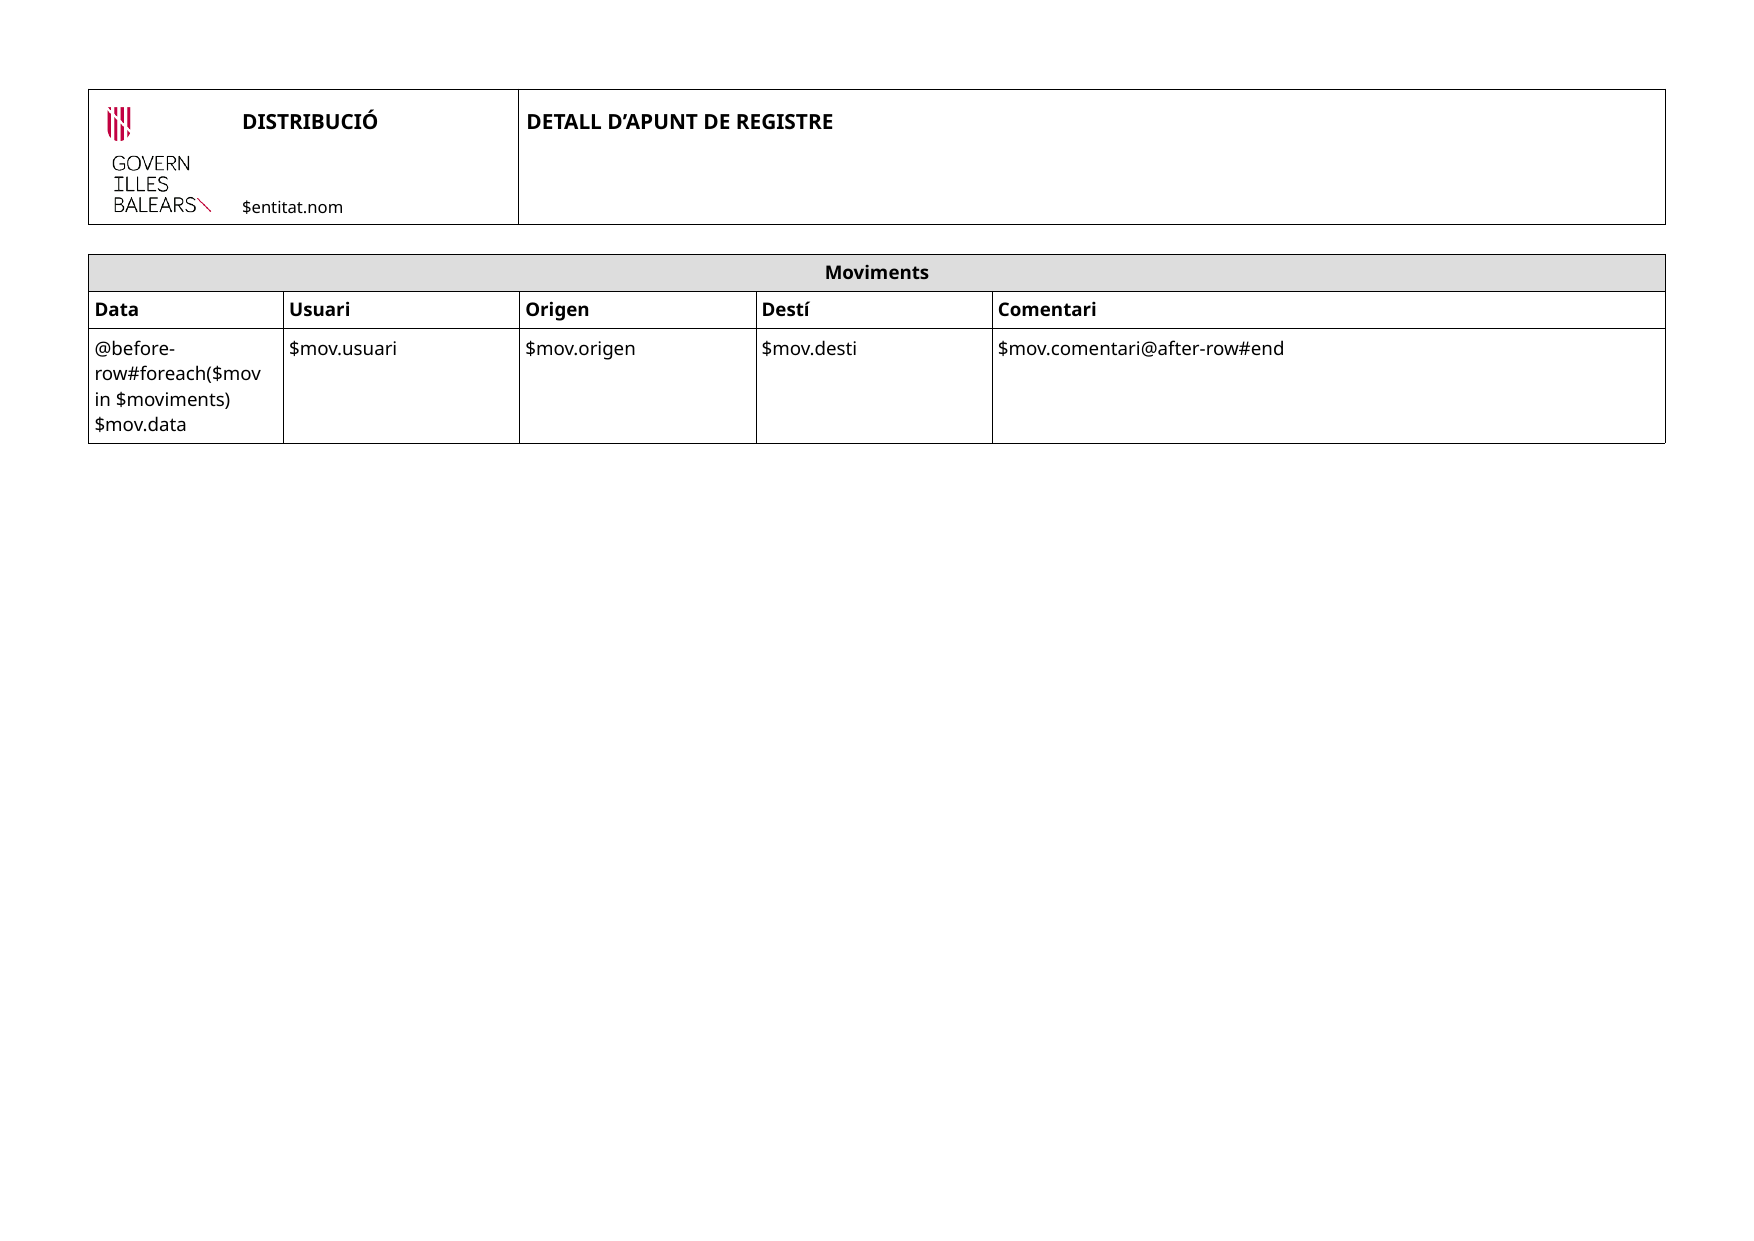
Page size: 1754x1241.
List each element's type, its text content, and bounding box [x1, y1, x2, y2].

table_cell $mov.desti [757, 329, 992, 443]
table_cell $mov.origen [520, 329, 756, 443]
table_cell $mov.comentari@after-row#end [993, 329, 1665, 443]
table_cell Comentari [993, 292, 1665, 328]
table_cell Data [89, 292, 283, 328]
table_cell Origen [520, 292, 756, 328]
table_cell $mov.usuari [284, 329, 519, 443]
table_cell Destí [757, 292, 992, 328]
table_cell @before-row#foreach($mov in $moviments)$mov.data [89, 329, 283, 443]
picture [91, 95, 227, 224]
table_header Moviments [89, 255, 1665, 291]
table_cell Usuari [284, 292, 519, 328]
